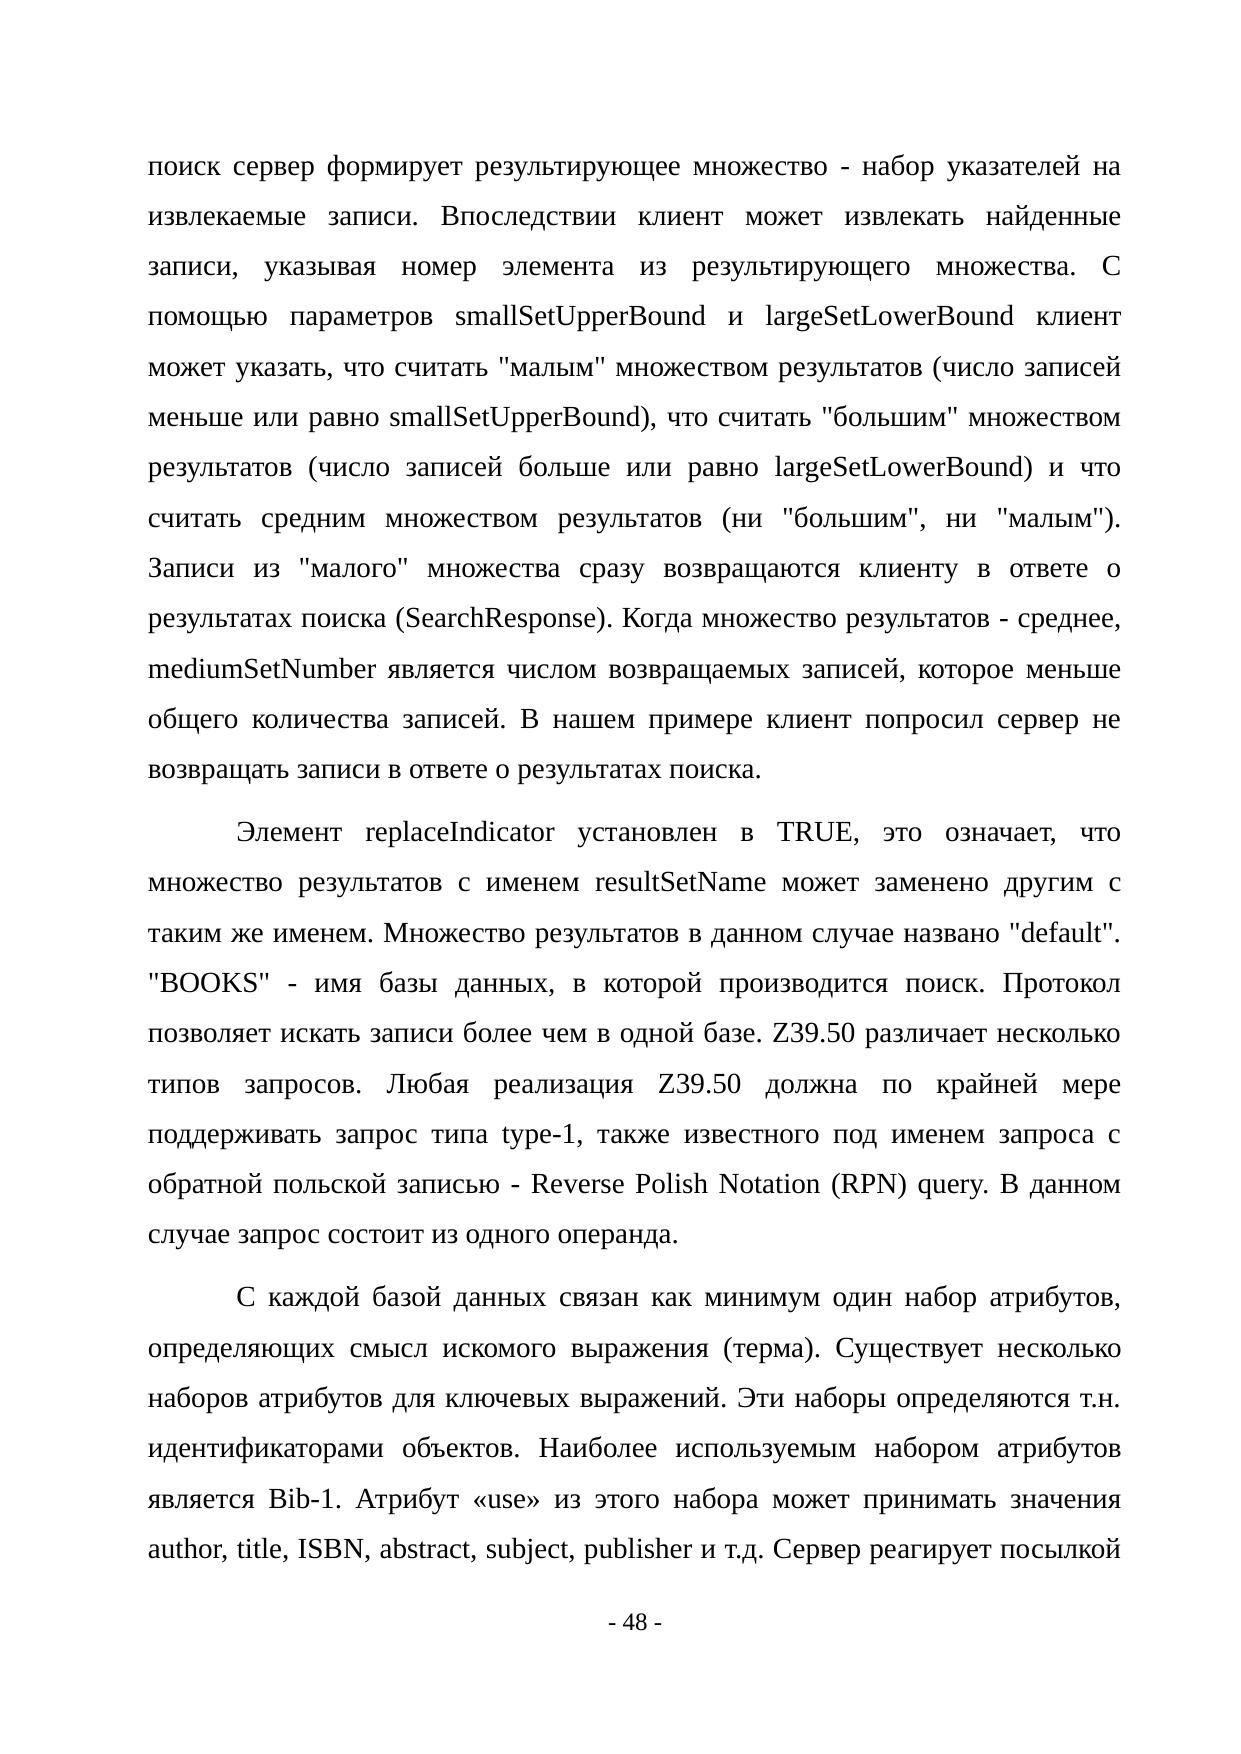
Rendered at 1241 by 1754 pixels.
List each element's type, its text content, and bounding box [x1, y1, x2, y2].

text С каждой базой данных связан как минимум один набор атрибутов, определяющих смысл искомого выражения (терма). Существует несколько наборов атрибутов для ключевых выражений. Эти наборы определяются т.н. идентификаторами объектов. Наиболее используемым набором атрибутов является Bib-1. Атрибут «use» из этого набора может принимать значения author, title, ISBN, abstract, subject, publisher и т.д. Сервер реагирует посылкой [148, 1279, 1122, 1564]
text Элемент replaceIndicator установлен в TRUE, это означает, что множество результатов с именем resultSetName может заменено другим с таким же именем. Множество результатов в данном случае названо "default". "BOOKS" - имя базы данных, в которой производится поиск. Протокол позволяет искать записи более чем в одной базе. Z39.50 различает несколько типов запросов. Любая реализация Z39.50 должна по крайней мере поддерживать запрос типа type-1, также известного под именем запроса с обратной польской записью - Reverse Polish Notation (RPN) query. В данном случае запрос состоит из одного операнда. [148, 814, 1122, 1250]
text поиск сервер формирует результирующее множество - набор указателей на извлекаемые записи. Впоследствии клиент может извлекать найденные записи, указывая номер элемента из результирующего множества. С помощью параметров smallSetUpperBound и largeSetLowerBound клиент может указать, что считать "малым" множеством результатов (число записей меньше или равно smallSetUpperBound), что считать "большим" множеством результатов (число записей больше или равно largeSetLowerBound) и что считать средним множеством результатов (ни "большим", ни "малым"). Записи из "малого" множества сразу возвращаются клиенту в ответе о результатах поиска (SearchResponse). Когда множество результатов - среднее, mediumSetNumber является числом возвращаемых записей, которое меньше общего количества записей. В нашем примере клиент попросил сервер не возвращать записи в ответе о результатах поиска. [148, 148, 1122, 785]
